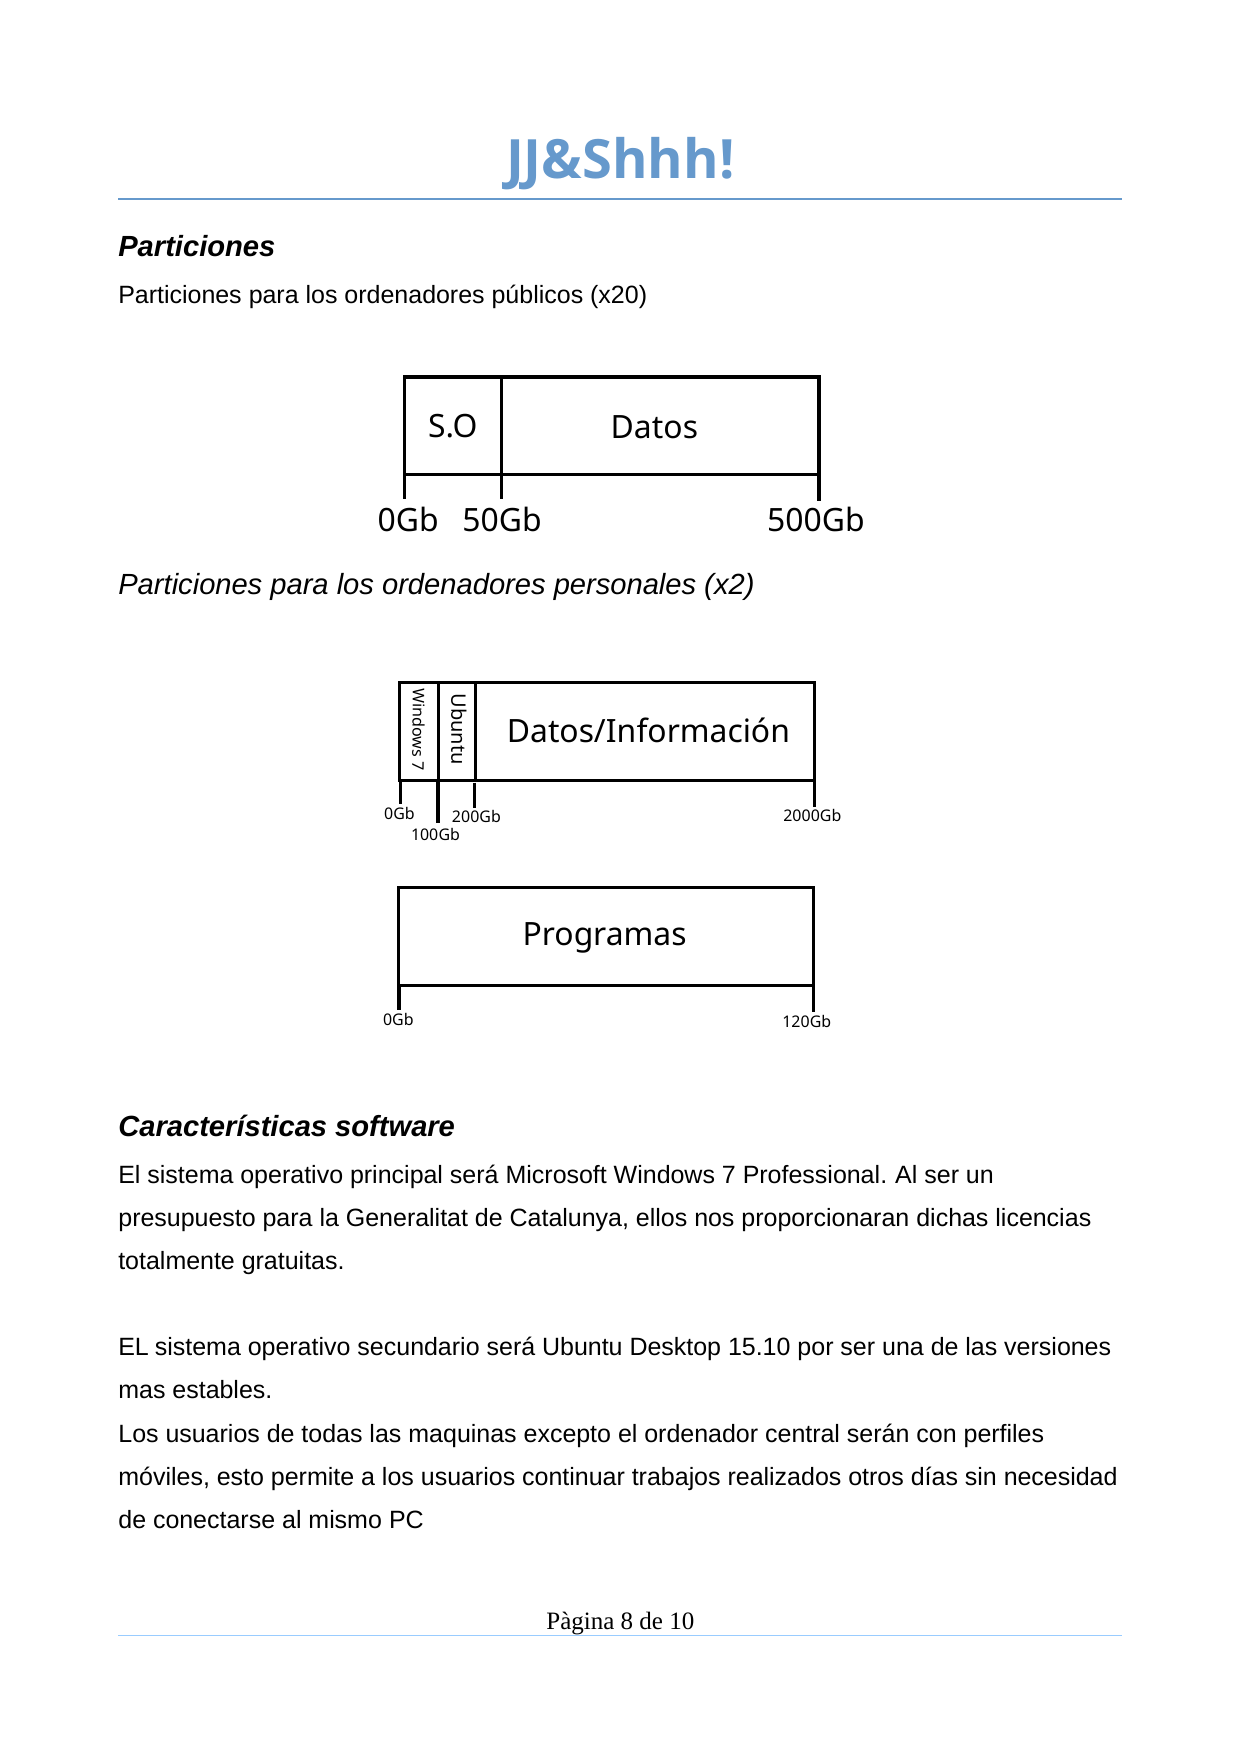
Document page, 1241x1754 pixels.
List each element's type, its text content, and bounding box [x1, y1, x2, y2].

text Particiones para los ordenadores públicos (x20) [118, 279, 1122, 308]
text Características software [118, 1063, 1122, 1143]
text El sistema operativo principal será Microsoft Windows 7 Professional. Al ser un presupuesto para la Generalitat de Catalunya, ellos nos proporcionaran dichas licencias totalmente gratuitas. [118, 1160, 1122, 1275]
text EL sistema operativo secundario será Ubuntu Desktop 15.10 por ser una de las versiones mas estables. [118, 1332, 1122, 1404]
text Los usuarios de todas las maquinas excepto el ordenador central serán con perfiles móviles, esto permite a los usuarios continuar trabajos realizados otros días sin necesidad de conectarse al mismo PC [118, 1418, 1122, 1533]
text Particiones para los ordenadores personales (x2) [118, 567, 1122, 601]
text Particiones [118, 229, 1122, 263]
